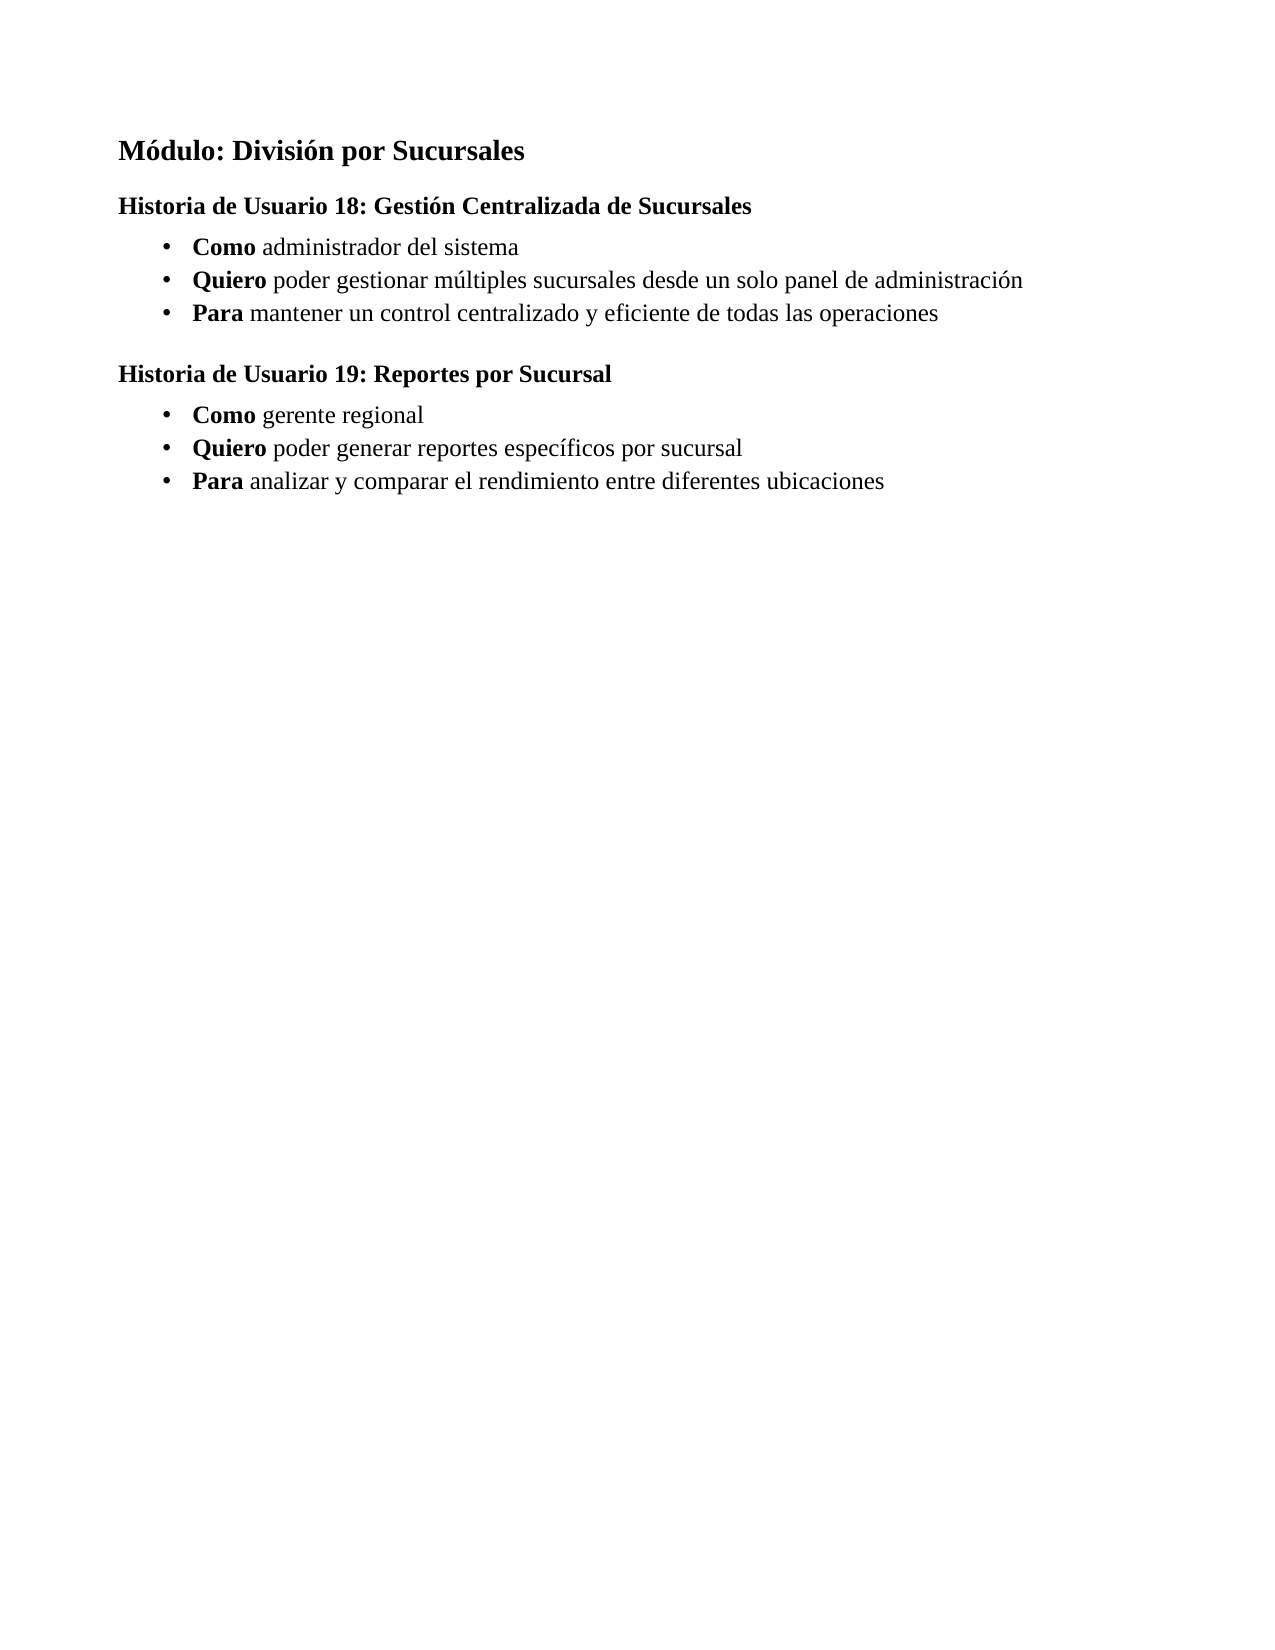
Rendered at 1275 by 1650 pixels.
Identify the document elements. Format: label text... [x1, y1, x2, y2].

list Para mantener un control centralizado y eficiente de todas las operaciones [162, 298, 1157, 327]
list Como gerente regional [162, 400, 1157, 429]
list Quiero poder gestionar múltiples sucursales desde un solo panel de administración [162, 266, 1157, 294]
list Quiero poder generar reportes específicos por sucursal [162, 433, 1157, 462]
subtitle Historia de Usuario 19: Reportes por Sucursal [118, 359, 1157, 387]
subtitle Historia de Usuario 18: Gestión Centralizada de Sucursales [118, 191, 1157, 220]
list Para analizar y comparar el rendimiento entre diferentes ubicaciones [162, 466, 1157, 495]
subtitle Módulo: División por Sucursales [118, 133, 1157, 166]
list Como administrador del sistema [162, 232, 1157, 261]
